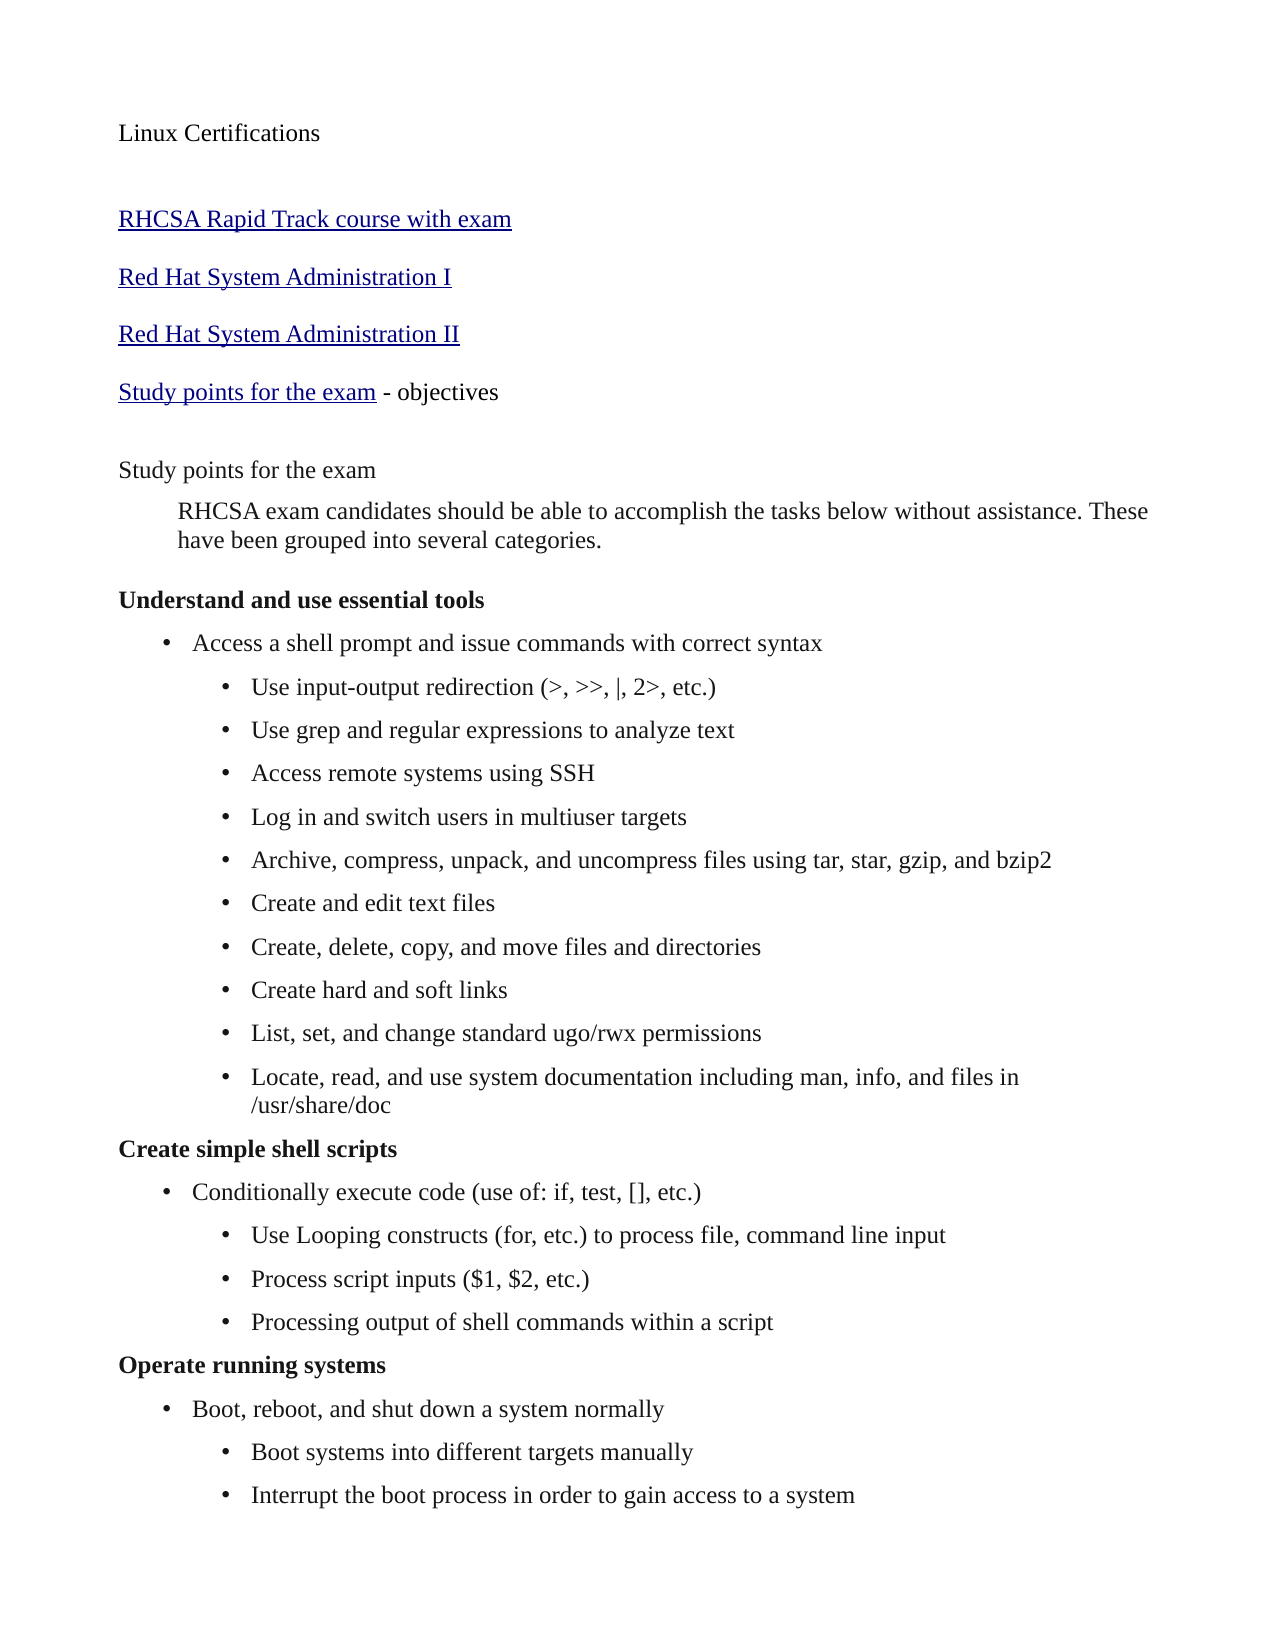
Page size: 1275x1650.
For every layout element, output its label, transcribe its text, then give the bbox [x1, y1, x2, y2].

list Use Looping constructs (for, etc.) to process file, command line input [221, 1221, 1157, 1249]
subtitle Study points for the exam [118, 455, 1157, 484]
list Create, delete, copy, and move files and directories [221, 932, 1157, 961]
list Locate, read, and use system documentation including man, info, and files in /usr/share/doc [221, 1062, 1157, 1119]
list RHCSA exam candidates should be able to accomplish the tasks below without assistance. These have been grouped into several categories. [177, 496, 1157, 554]
text Linux Certifications [118, 118, 1157, 147]
list List, set, and change standard ugo/rwx permissions [221, 1018, 1157, 1047]
list Create hard and soft links [221, 975, 1157, 1004]
subtitle Operate running systems [118, 1351, 1157, 1379]
text Red Hat System Administration I [118, 262, 1157, 291]
text RHCSA Rapid Track course with exam [118, 204, 1157, 233]
list Interrupt the boot process in order to gain access to a system [221, 1481, 1157, 1509]
list Create and edit text files [221, 888, 1157, 917]
list Use input-output redirection (>, >>, |, 2>, etc.) [221, 672, 1157, 701]
text Study points for the exam - objectives [118, 377, 1157, 406]
list Archive, compress, unpack, and uncompress files using tar, star, gzip, and bzip2 [221, 845, 1157, 874]
list Boot, reboot, and shut down a system normally [162, 1394, 1157, 1423]
list Use grep and regular expressions to analyze text [221, 715, 1157, 744]
list Conditionally execute code (use of: if, test, [], etc.) [162, 1177, 1157, 1206]
subtitle Understand and use essential tools [118, 585, 1157, 614]
subtitle Create simple shell scripts [118, 1134, 1157, 1163]
text Red Hat System Administration II [118, 319, 1157, 348]
list Access a shell prompt and issue commands with correct syntax [162, 628, 1157, 657]
list Access remote systems using SSH [221, 758, 1157, 787]
list Process script inputs ($1, $2, etc.) [221, 1264, 1157, 1293]
list Processing output of shell commands within a script [221, 1307, 1157, 1336]
list Boot systems into different targets manually [221, 1437, 1157, 1466]
list Log in and switch users in multiuser targets [221, 802, 1157, 831]
